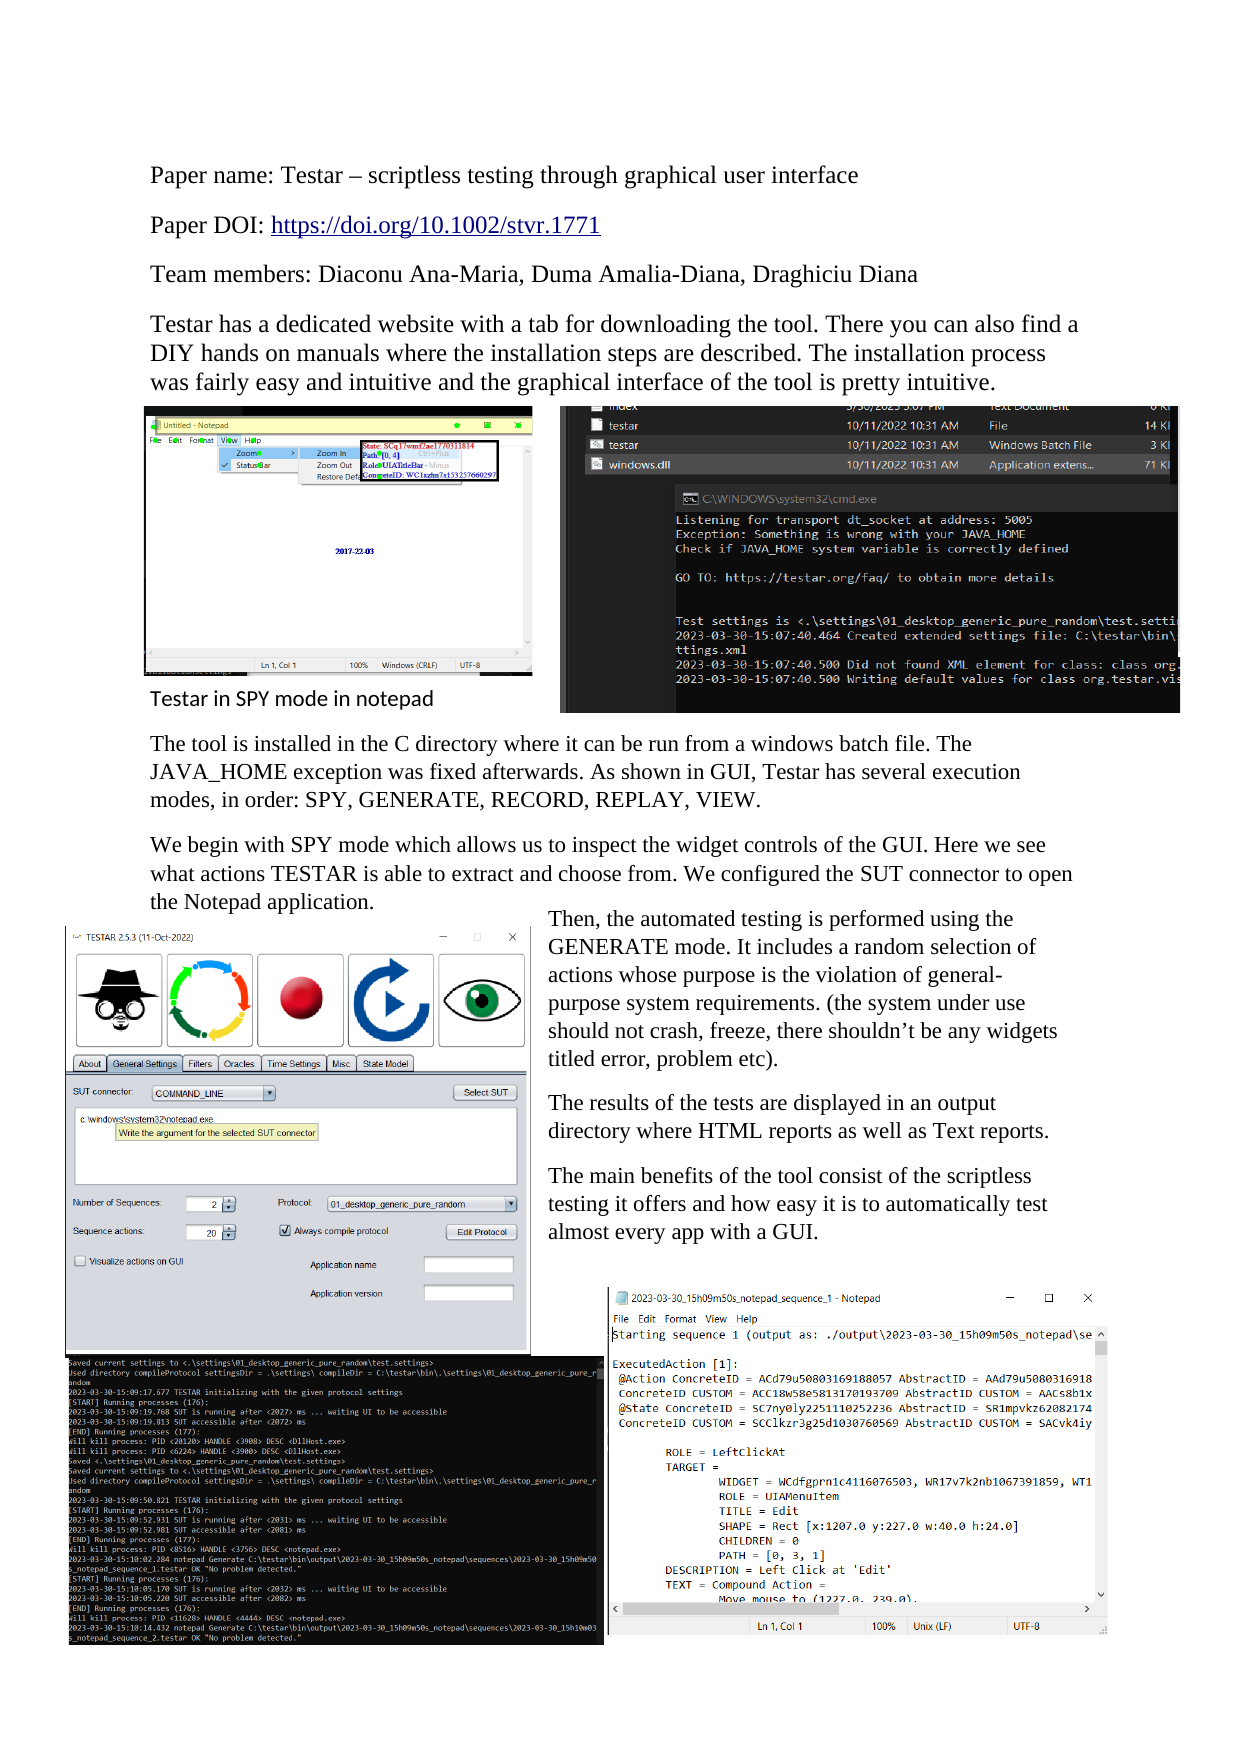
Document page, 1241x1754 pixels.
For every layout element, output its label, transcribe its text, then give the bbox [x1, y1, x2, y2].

text The tool is installed in the C directory where it can be run from a windows batch file. The JAVA_HOME exception was fixed afterwards. As shown in GUI, Testar has several execution modes, in order: SPY, GENERATE, RECORD, REPLAY, VIEW. [150, 730, 1090, 812]
text Team members: Diaconu Ana-Maria, Duma Amalia-Diana, Draghiciu Diana [150, 259, 1090, 288]
text The results of the tests are displayed in an output directory where HTML reports as well as Text reports. [548, 1089, 1073, 1144]
text Paper DOI: https://doi.org/10.1002/stvr.1771 [150, 210, 1090, 239]
text We begin with SPY mode which allows us to inspect the widget controls of the GUI. Here we see what actions TESTAR is able to extract and choose from. We configured the SUT connector to open the Notepad application. [533, 898, 1088, 1355]
text Testar in SPY mode in notepad [150, 684, 560, 712]
text The main benefits of the tool consist of the scriptless testing it offers and how easy it is to automatically test almost every app with a GUI. [548, 1162, 1073, 1244]
text We begin with SPY mode which allows us to inspect the widget controls of the GUI. Here we see what actions TESTAR is able to extract and choose from. We configured the SUT connector to open the Notepad application. [150, 831, 1090, 915]
text Then, the automated testing is performed using the GENERATE mode. It includes a random selection of actions whose purpose is the violation of general-purpose system requirements. (the system under use should not crash, freeze, there shouldn’t be any widgets titled error, problem etc). [548, 905, 1073, 1071]
text Testar has a dedicated website with a tab for downloading the tool. There you can also find a DIY hands on manuals where the installation steps are described. The installation process was fairly easy and intuitive and the graphical interface of the tool is pretty intuitive. [150, 309, 1090, 395]
text Paper name: Testar – scriptless testing through graphical user interface [150, 160, 1090, 189]
